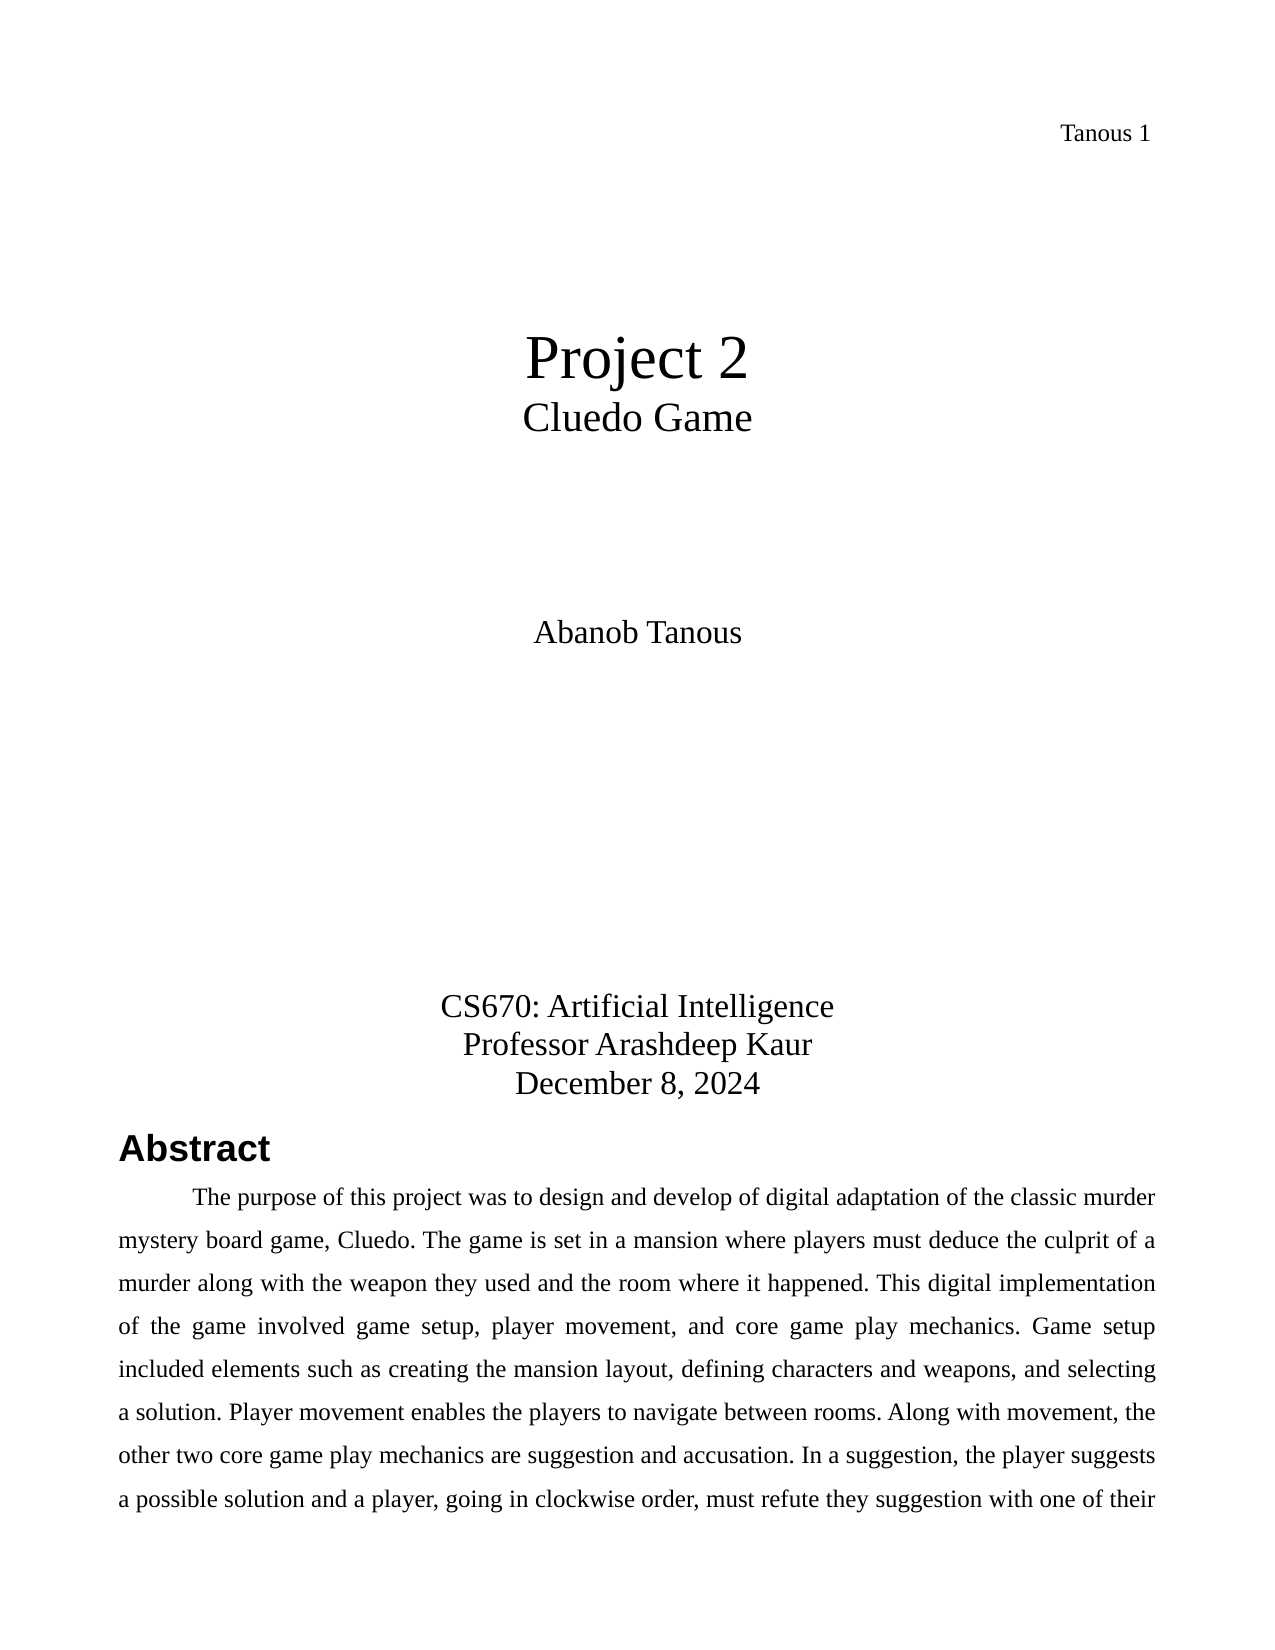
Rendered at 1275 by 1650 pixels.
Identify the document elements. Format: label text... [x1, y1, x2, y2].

subtitle Abstract [118, 1126, 1157, 1169]
text Abanob Tanous [118, 612, 1157, 651]
text Project 2 Cluedo Game [118, 320, 1157, 469]
text The purpose of this project was to design and develop of digital adaptation of the classic murder mystery board game, Cluedo. The game is set in a mansion where players must deduce the culprit of a murder along with the weapon they used and the room where it happened. This digital implementation of the game involved game setup, player movement, and core game play mechanics. Game setup included elements such as creating the mansion layout, defining characters and weapons, and selecting a solution. Player movement enables the players to navigate between rooms. Along with movement, the other two core game play mechanics are suggestion and accusation. In a suggestion, the player suggests a possible solution and a player, going in clockwise order, must refute they suggestion with one of their [118, 1182, 1157, 1512]
text CS670: Artificial Intelligence Professor Arashdeep Kaur December 8, 2024 [118, 986, 1157, 1101]
